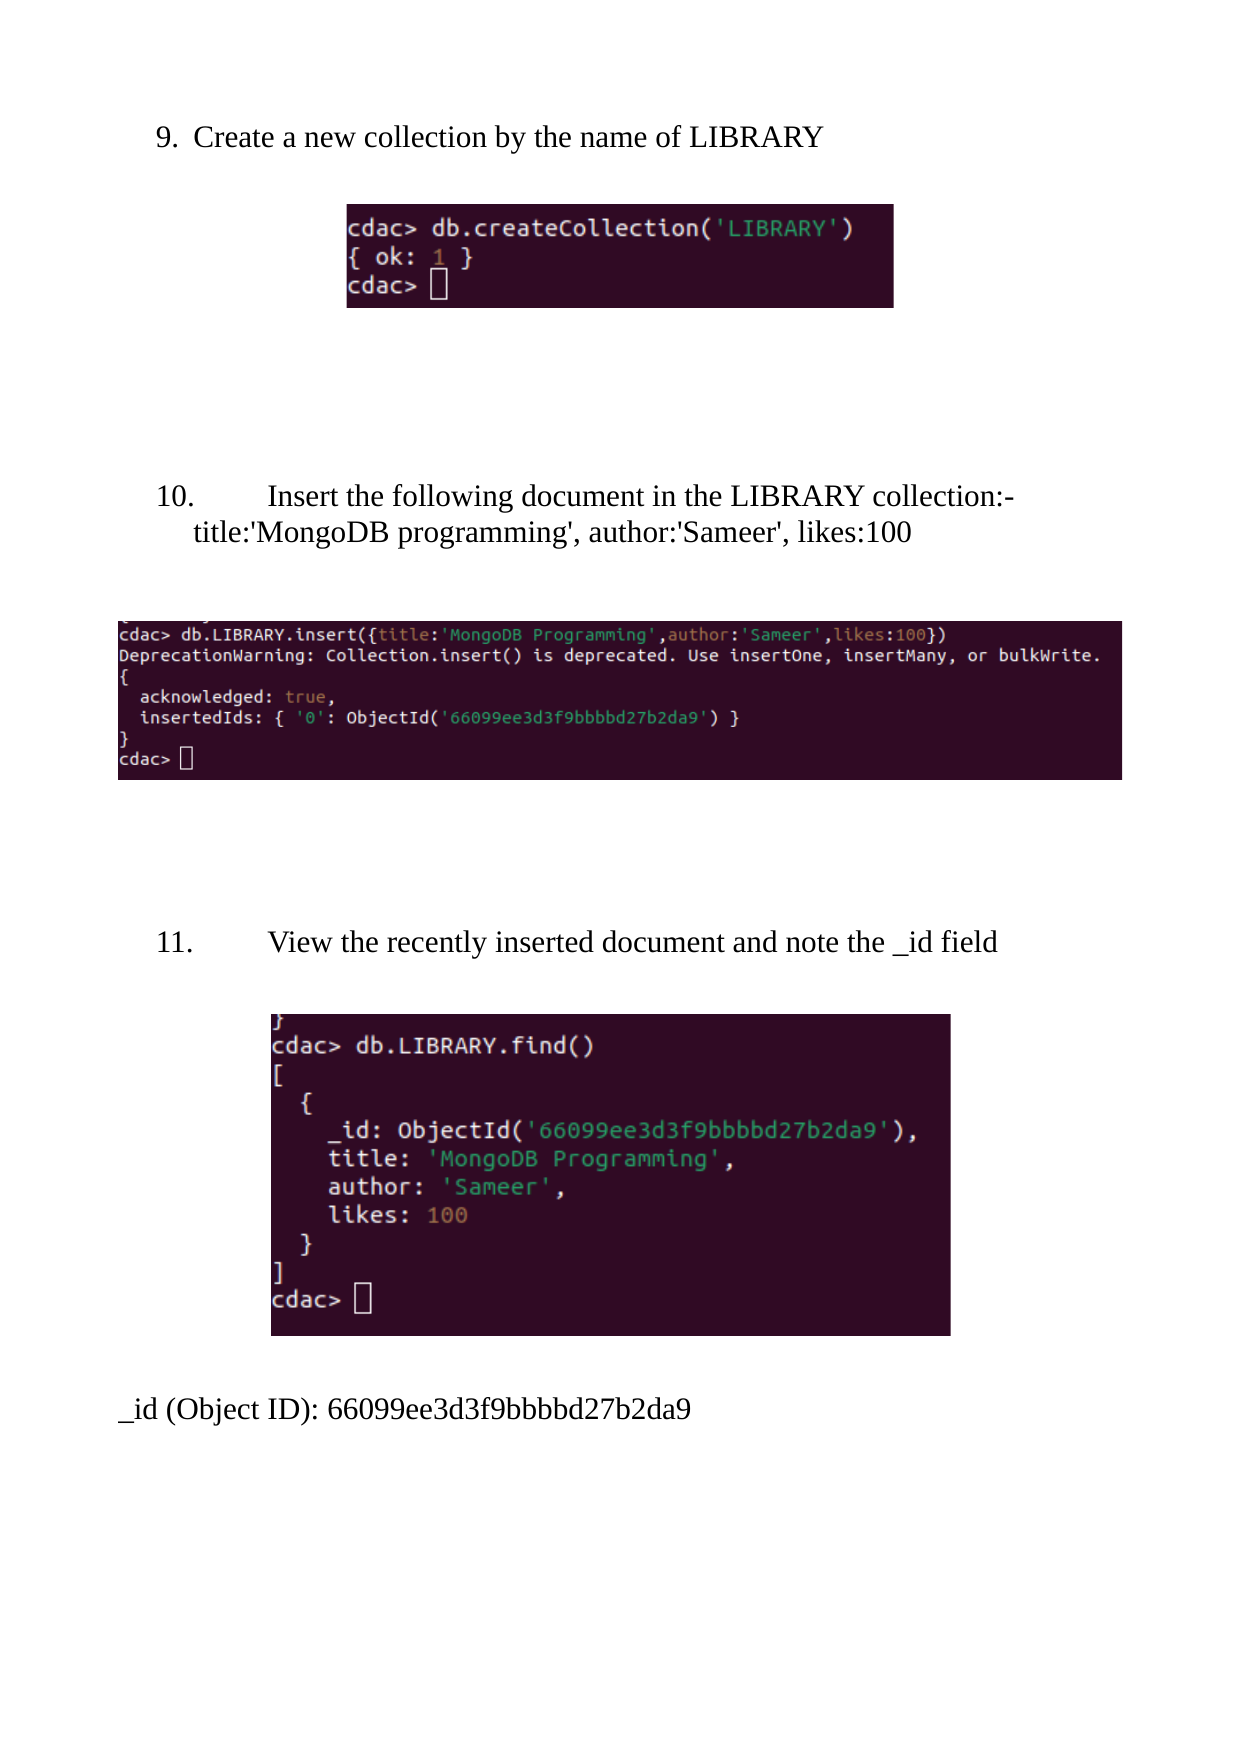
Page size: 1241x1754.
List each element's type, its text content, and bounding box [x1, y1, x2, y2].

list View the recently inserted document and note the _id field [156, 923, 1122, 959]
text _id (Object ID): 66099ee3d3f9bbbbd27b2da9 [118, 1391, 1122, 1427]
picture [271, 1014, 951, 1336]
list Create a new collection by the name of LIBRARY [156, 118, 1122, 154]
picture [118, 621, 1123, 780]
list Insert the following document in the LIBRARY collection:-title:'MongoDB programming', author:'Sameer', likes:100 [156, 477, 1122, 549]
picture [346, 204, 894, 308]
